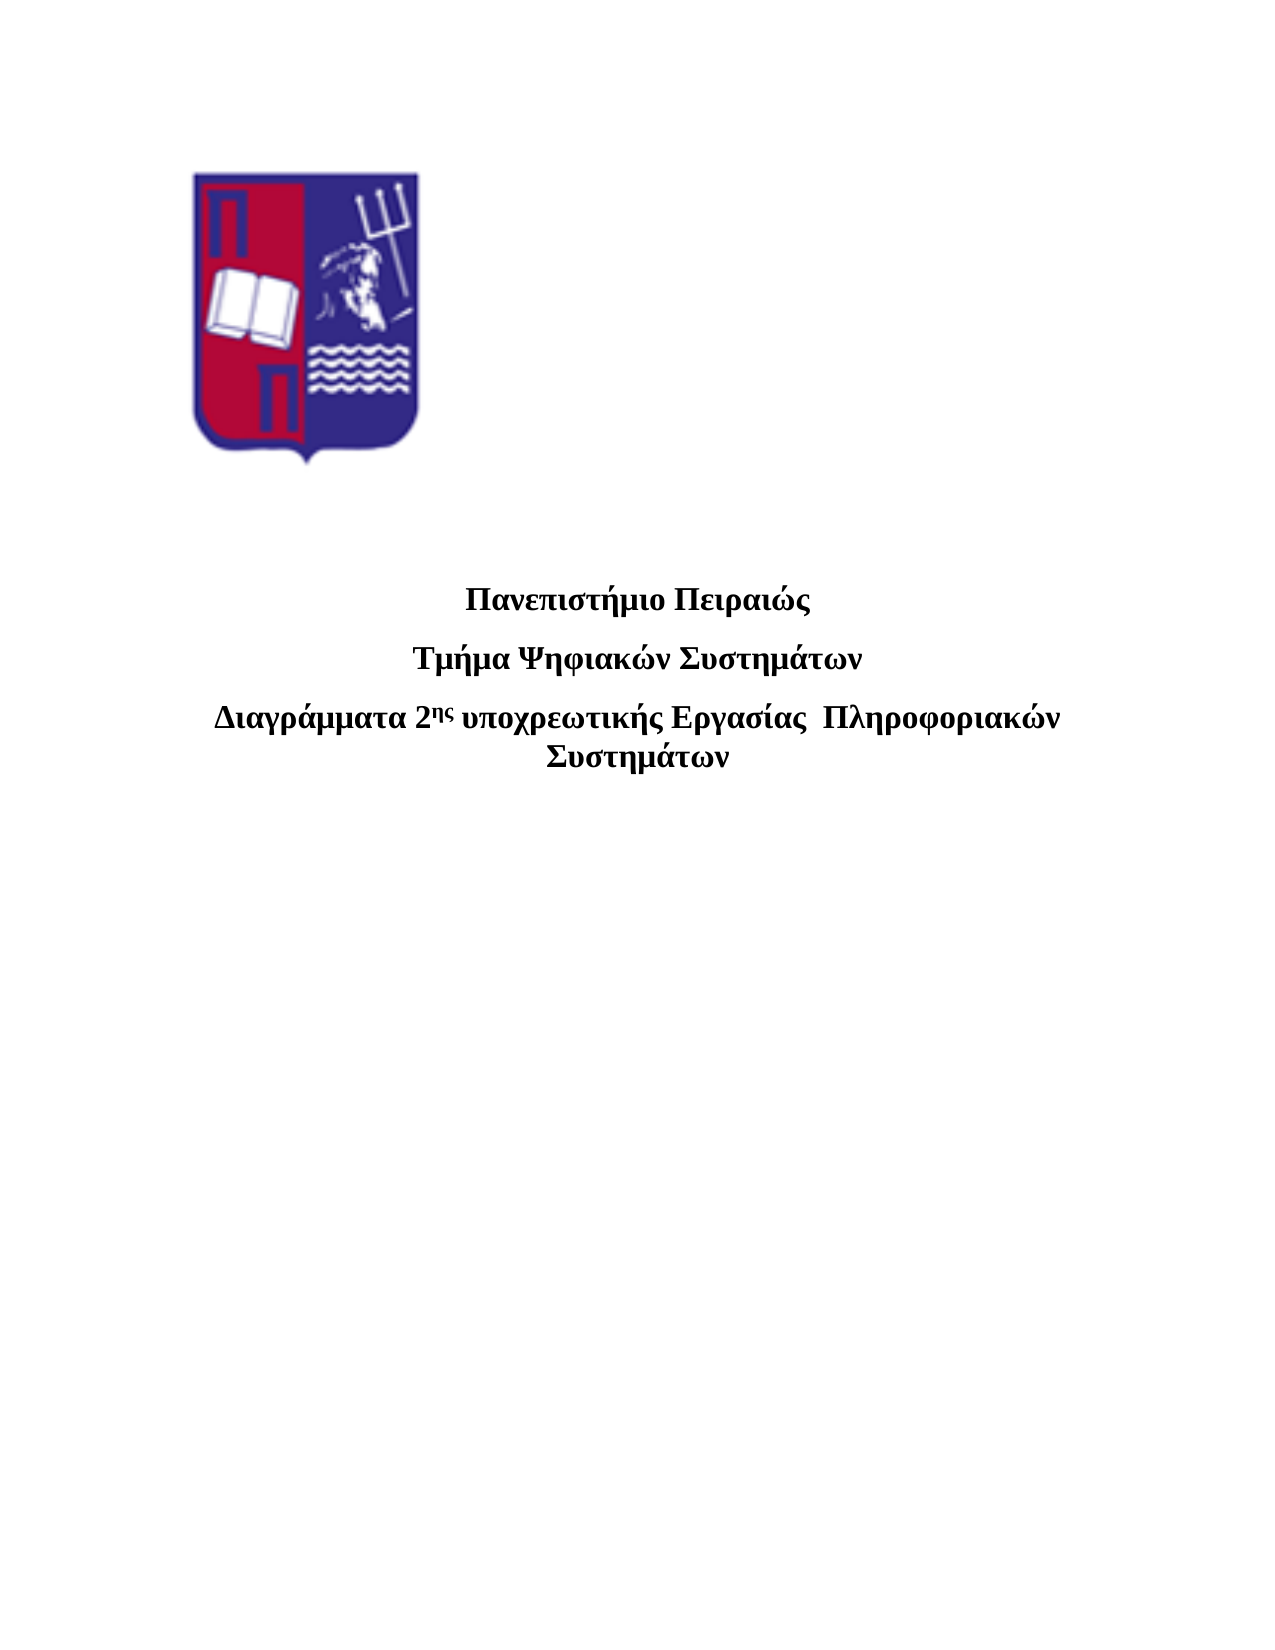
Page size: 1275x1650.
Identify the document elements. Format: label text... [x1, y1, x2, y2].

text Διαγράμματα 2ης υποχρεωτικής Εργασίας Πληροφοριακών Συστημάτων [187, 698, 1087, 774]
text Τμήμα Ψηφιακών Συστημάτων [187, 639, 1087, 677]
text Πανεπιστήμιο Πειραιώς [187, 579, 1087, 618]
